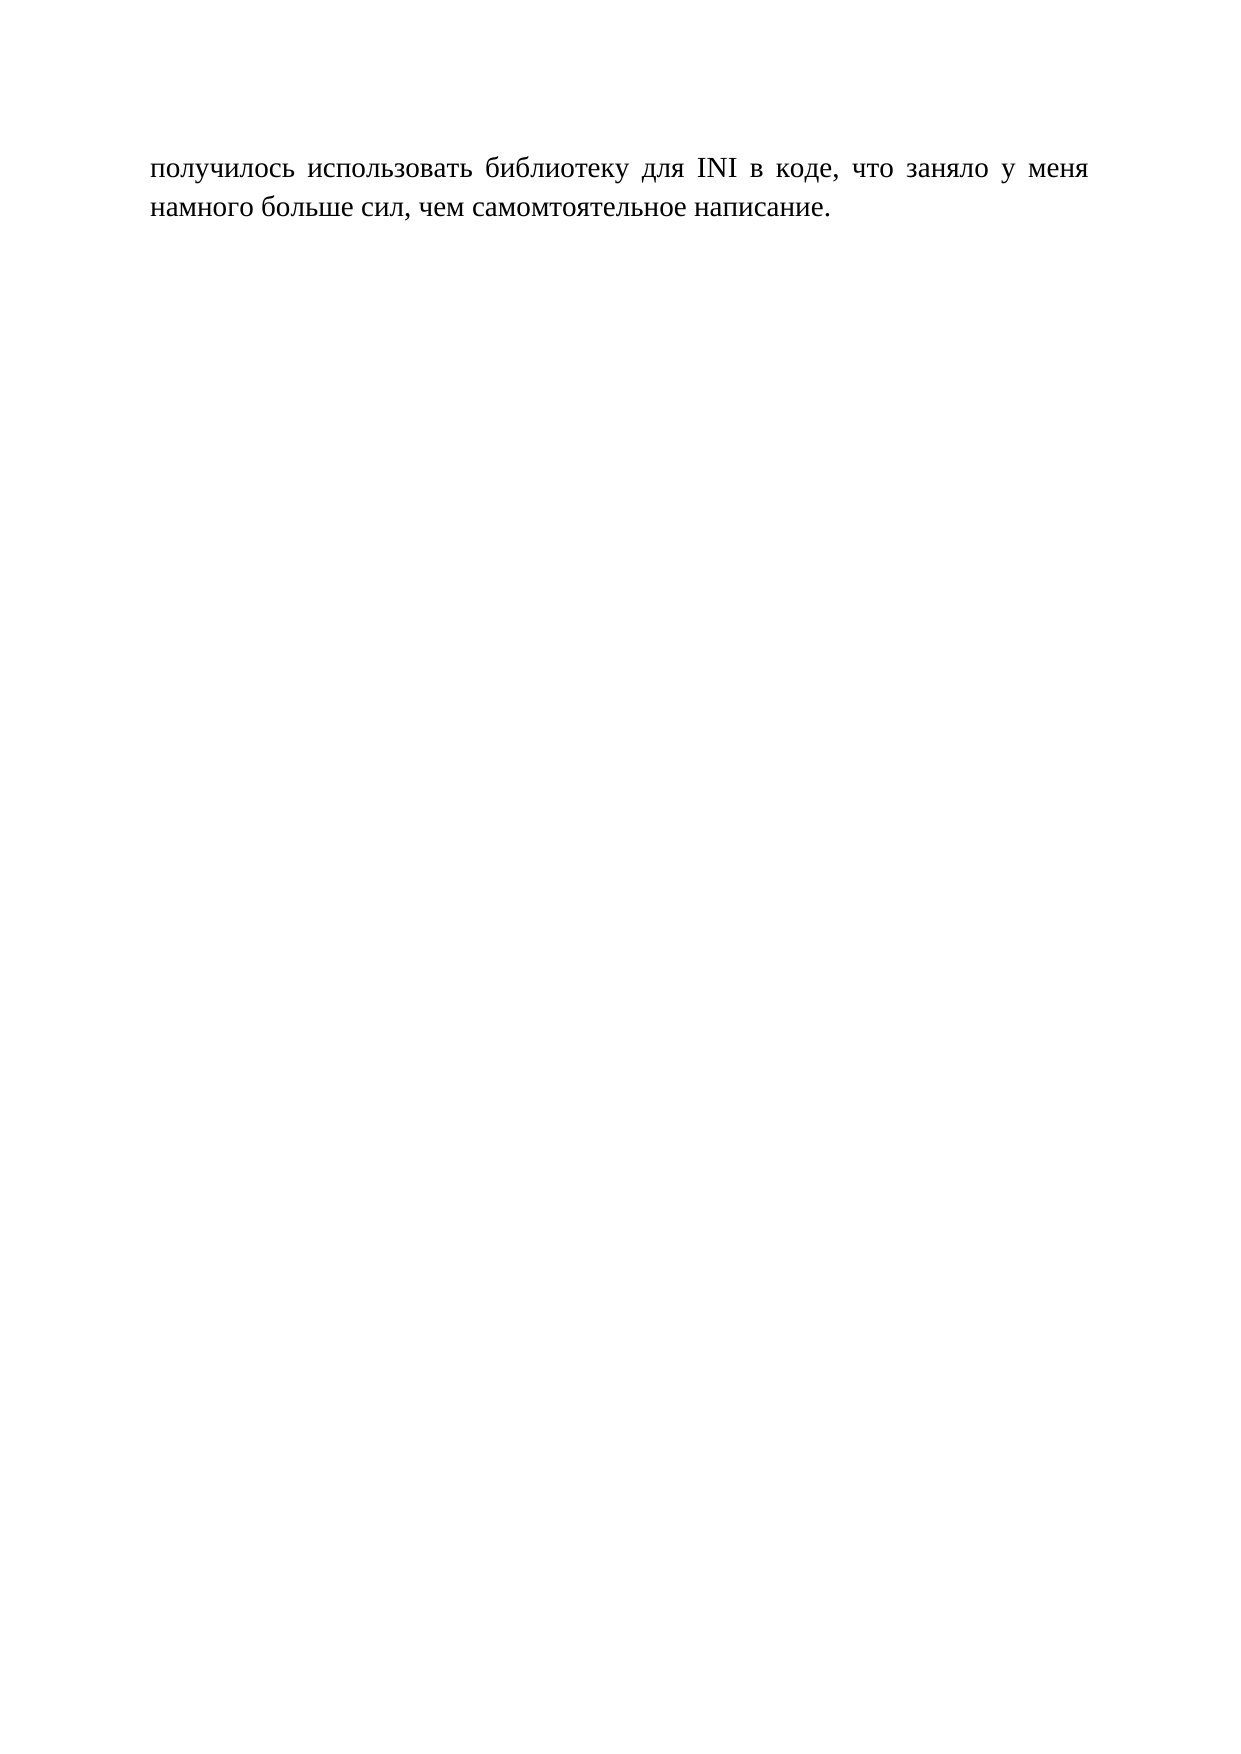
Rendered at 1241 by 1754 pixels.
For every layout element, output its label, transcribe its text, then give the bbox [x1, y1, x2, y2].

text получилось использовать библиотеку для INI в коде, что заняло у меня намного больше сил, чем самомтоятельное написание. [150, 150, 1090, 222]
